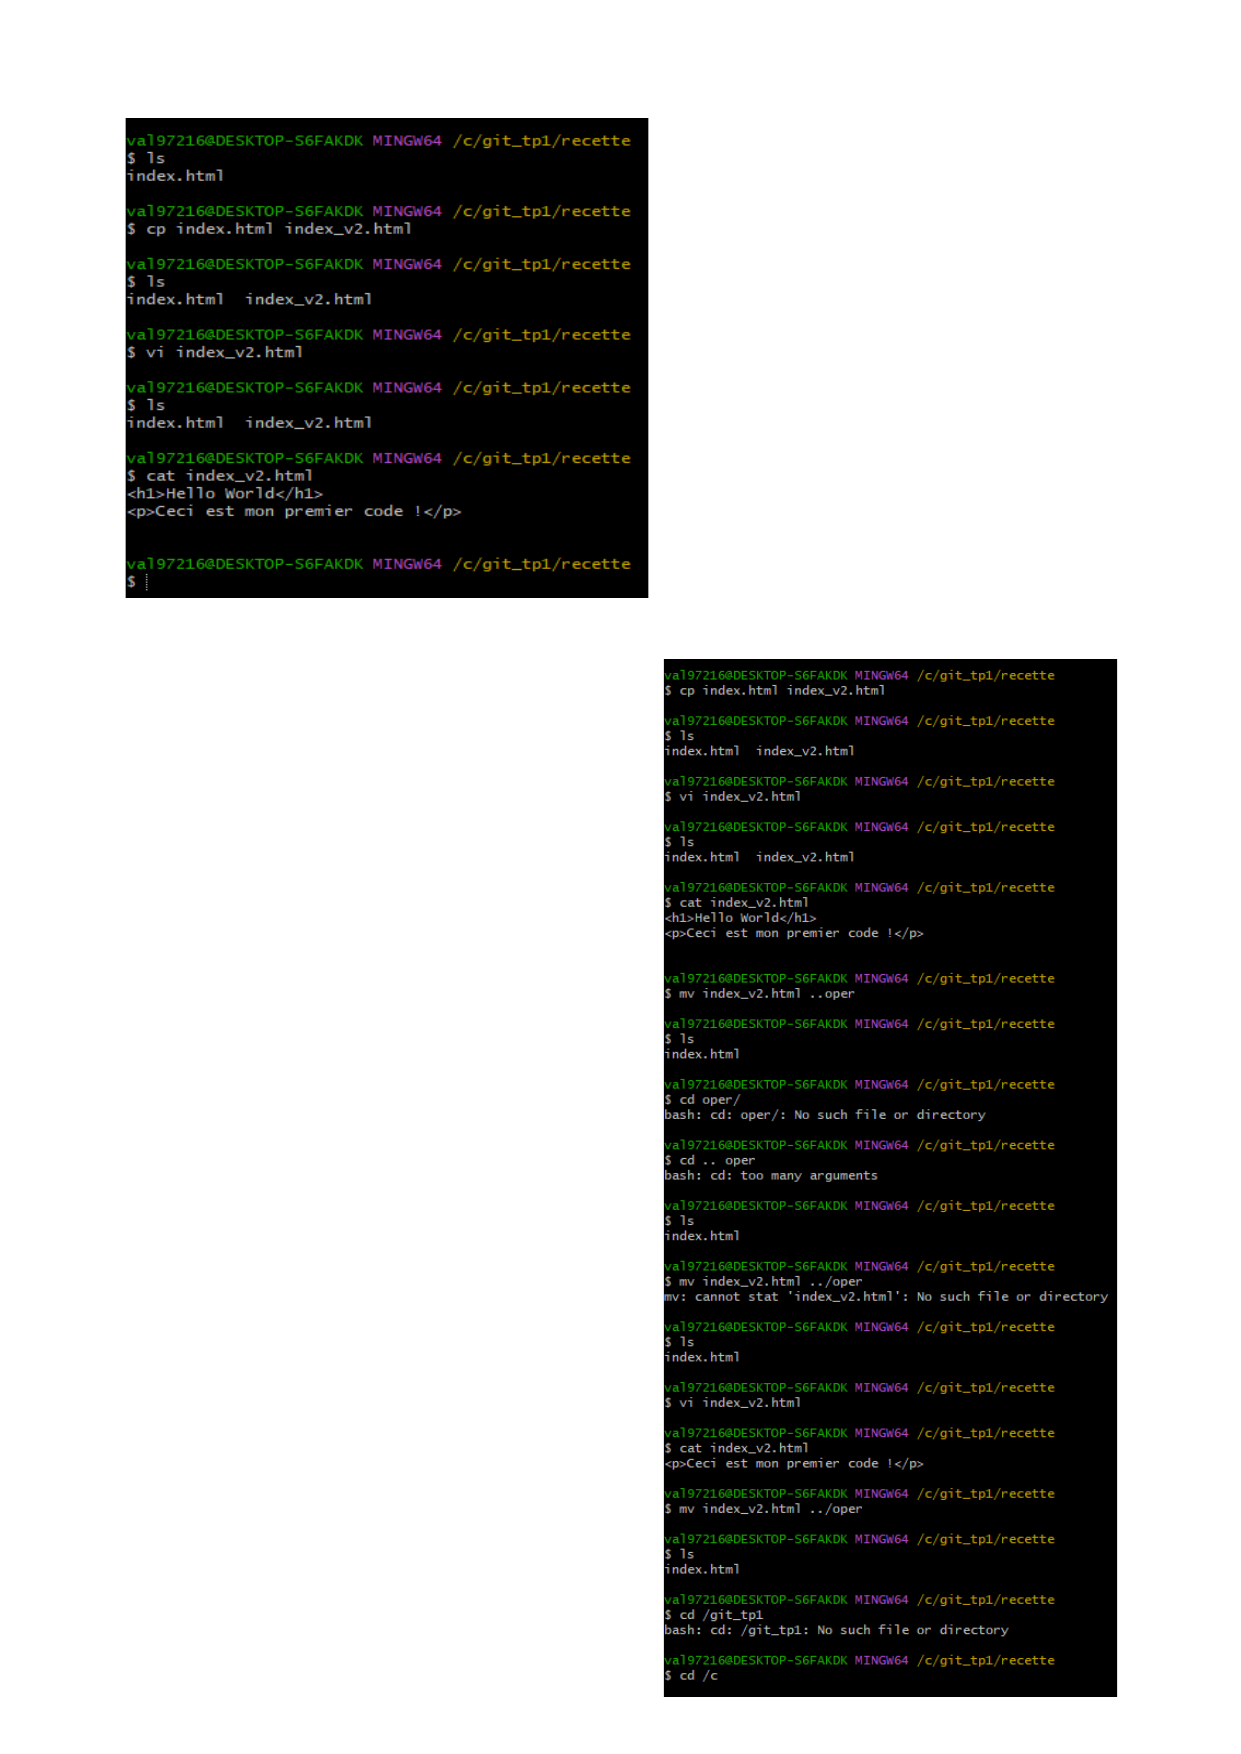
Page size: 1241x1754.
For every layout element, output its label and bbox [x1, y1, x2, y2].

picture [125, 118, 649, 598]
picture [663, 659, 1118, 1697]
